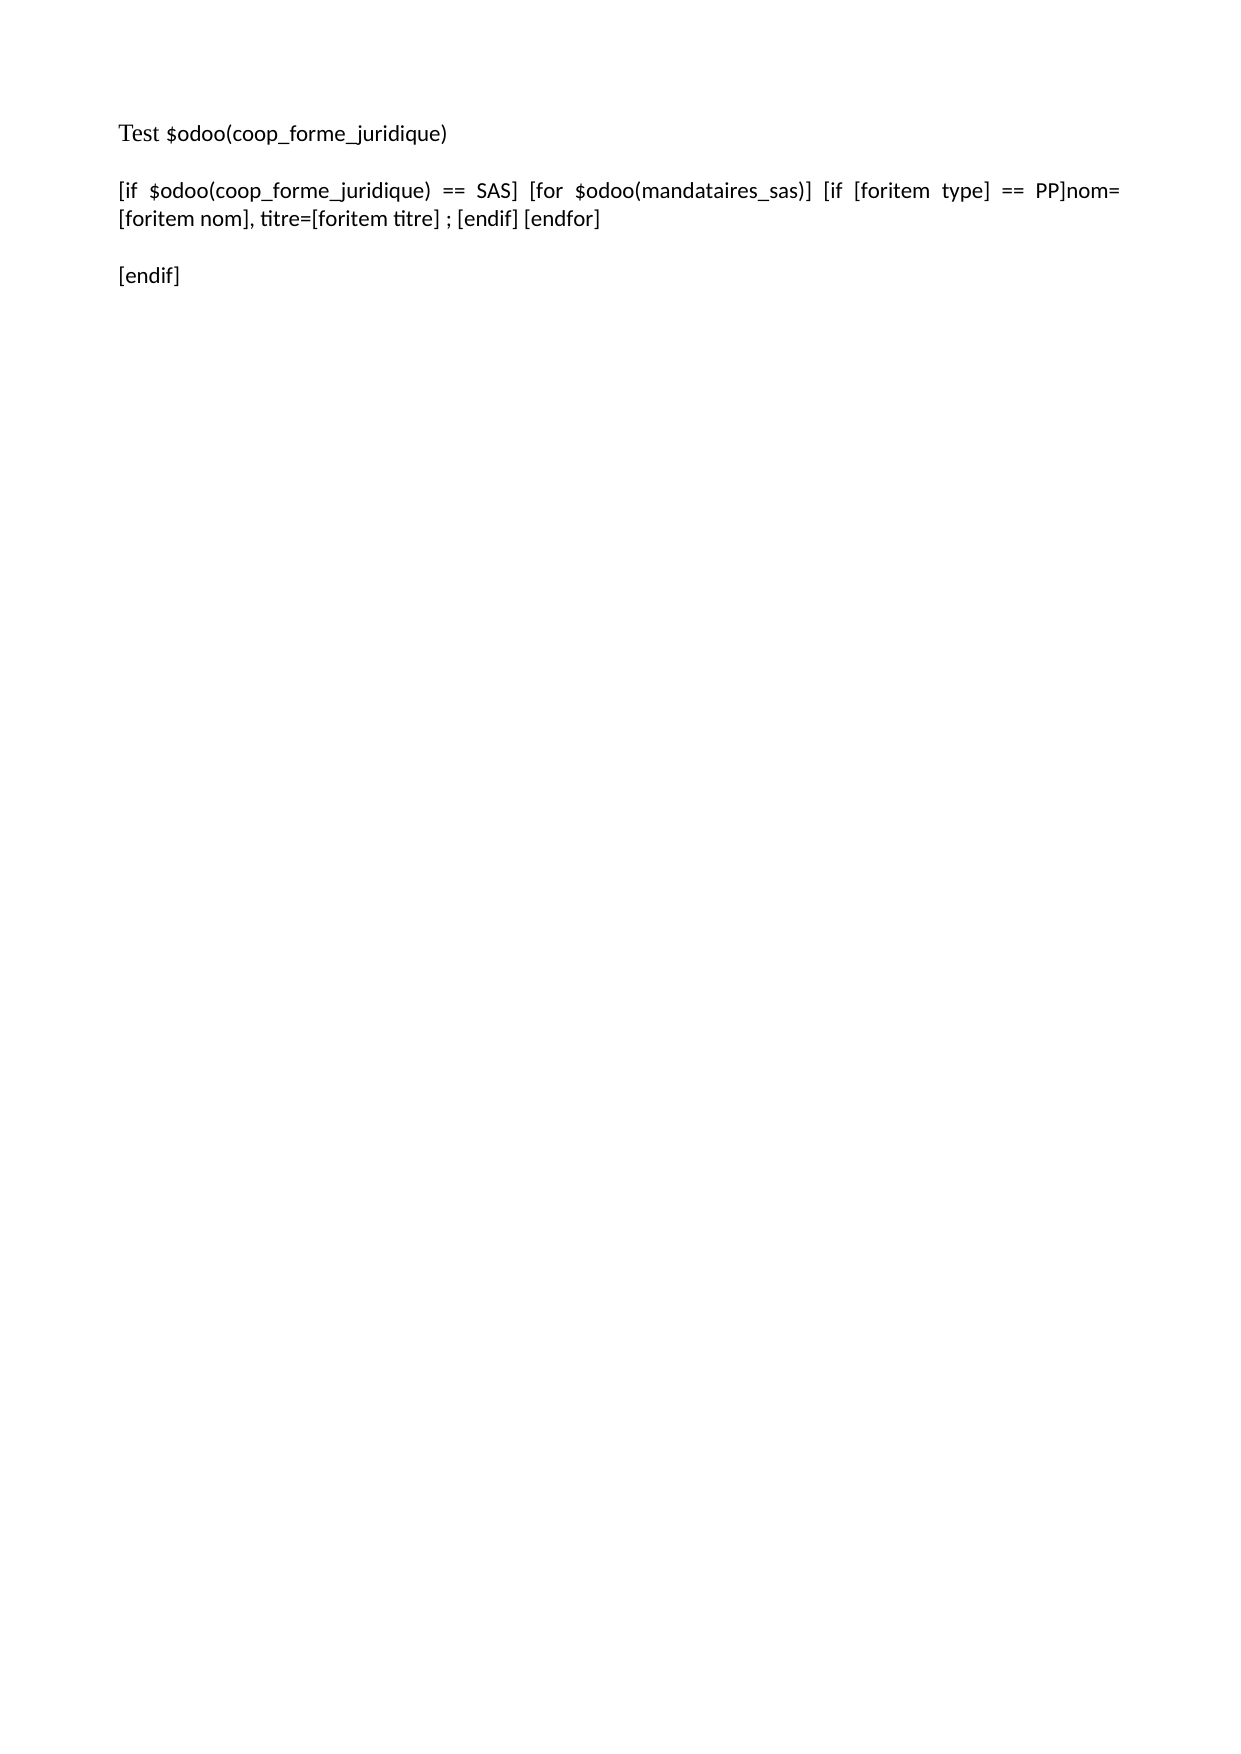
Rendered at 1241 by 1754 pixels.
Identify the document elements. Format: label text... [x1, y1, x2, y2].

text [endif] [118, 261, 1122, 289]
text Test $odoo(coop_forme_juridique) [118, 118, 1122, 147]
text [if $odoo(coop_forme_juridique) == SAS] [for $odoo(mandataires_sas)] [if [foritem type] == PP]nom= [foritem nom], titre=[foritem titre] ; [endif] [endfor] [118, 176, 1122, 232]
